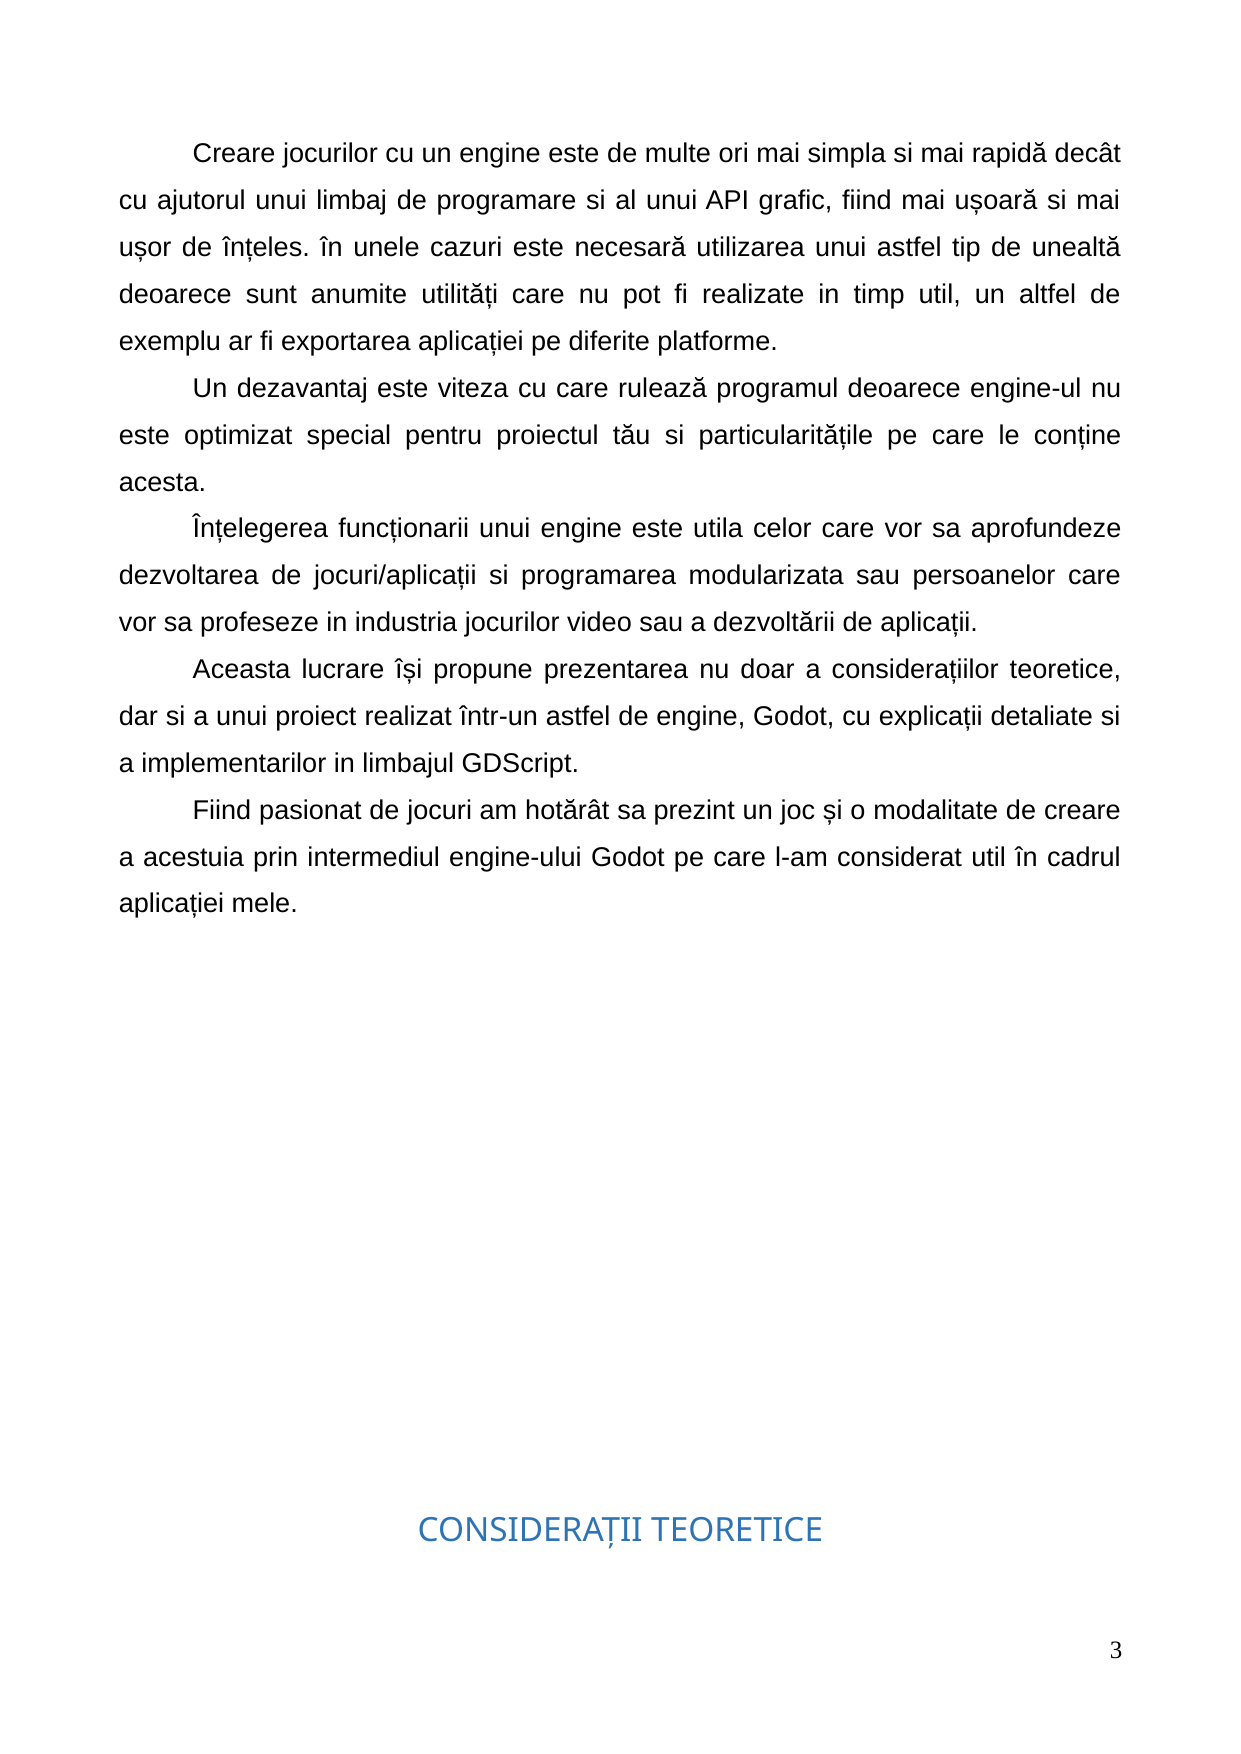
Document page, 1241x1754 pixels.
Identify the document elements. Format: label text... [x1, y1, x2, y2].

text Înțelegerea funcționarii unui engine este utila celor care vor sa aprofundeze dezvoltarea de jocuri/aplicații si programarea modularizata sau persoanelor care vor sa profeseze in industria jocurilor video sau a dezvoltării de aplicații. [118, 512, 1122, 637]
text Creare jocurilor cu un engine este de multe ori mai simpla si mai rapidă decât cu ajutorul unui limbaj de programare si al unui API grafic, fiind mai ușoară si mai ușor de înțeles. în unele cazuri este necesară utilizarea unui astfel tip de unealtă deoarece sunt anumite utilități care nu pot fi realizate in timp util, un altfel de exemplu ar fi exportarea aplicației pe diferite platforme. [118, 137, 1122, 356]
subtitle CONSIDERAȚII TEORETICE [118, 1506, 1122, 1552]
text Un dezavantaj este viteza cu care rulează programul deoarece engine-ul nu este optimizat special pentru proiectul tău si particularitățile pe care le conține acesta. [118, 372, 1122, 497]
text Fiind pasionat de jocuri am hotărât sa prezint un joc și o modalitate de creare a acestuia prin intermediul engine-ului Godot pe care l-am considerat util în cadrul aplicației mele. [118, 794, 1122, 919]
text Aceasta lucrare își propune prezentarea nu doar a considerațiilor teoretice, dar si a unui proiect realizat într-un astfel de engine, Godot, cu explicații detaliate si a implementarilor in limbajul GDScript. [118, 653, 1122, 778]
